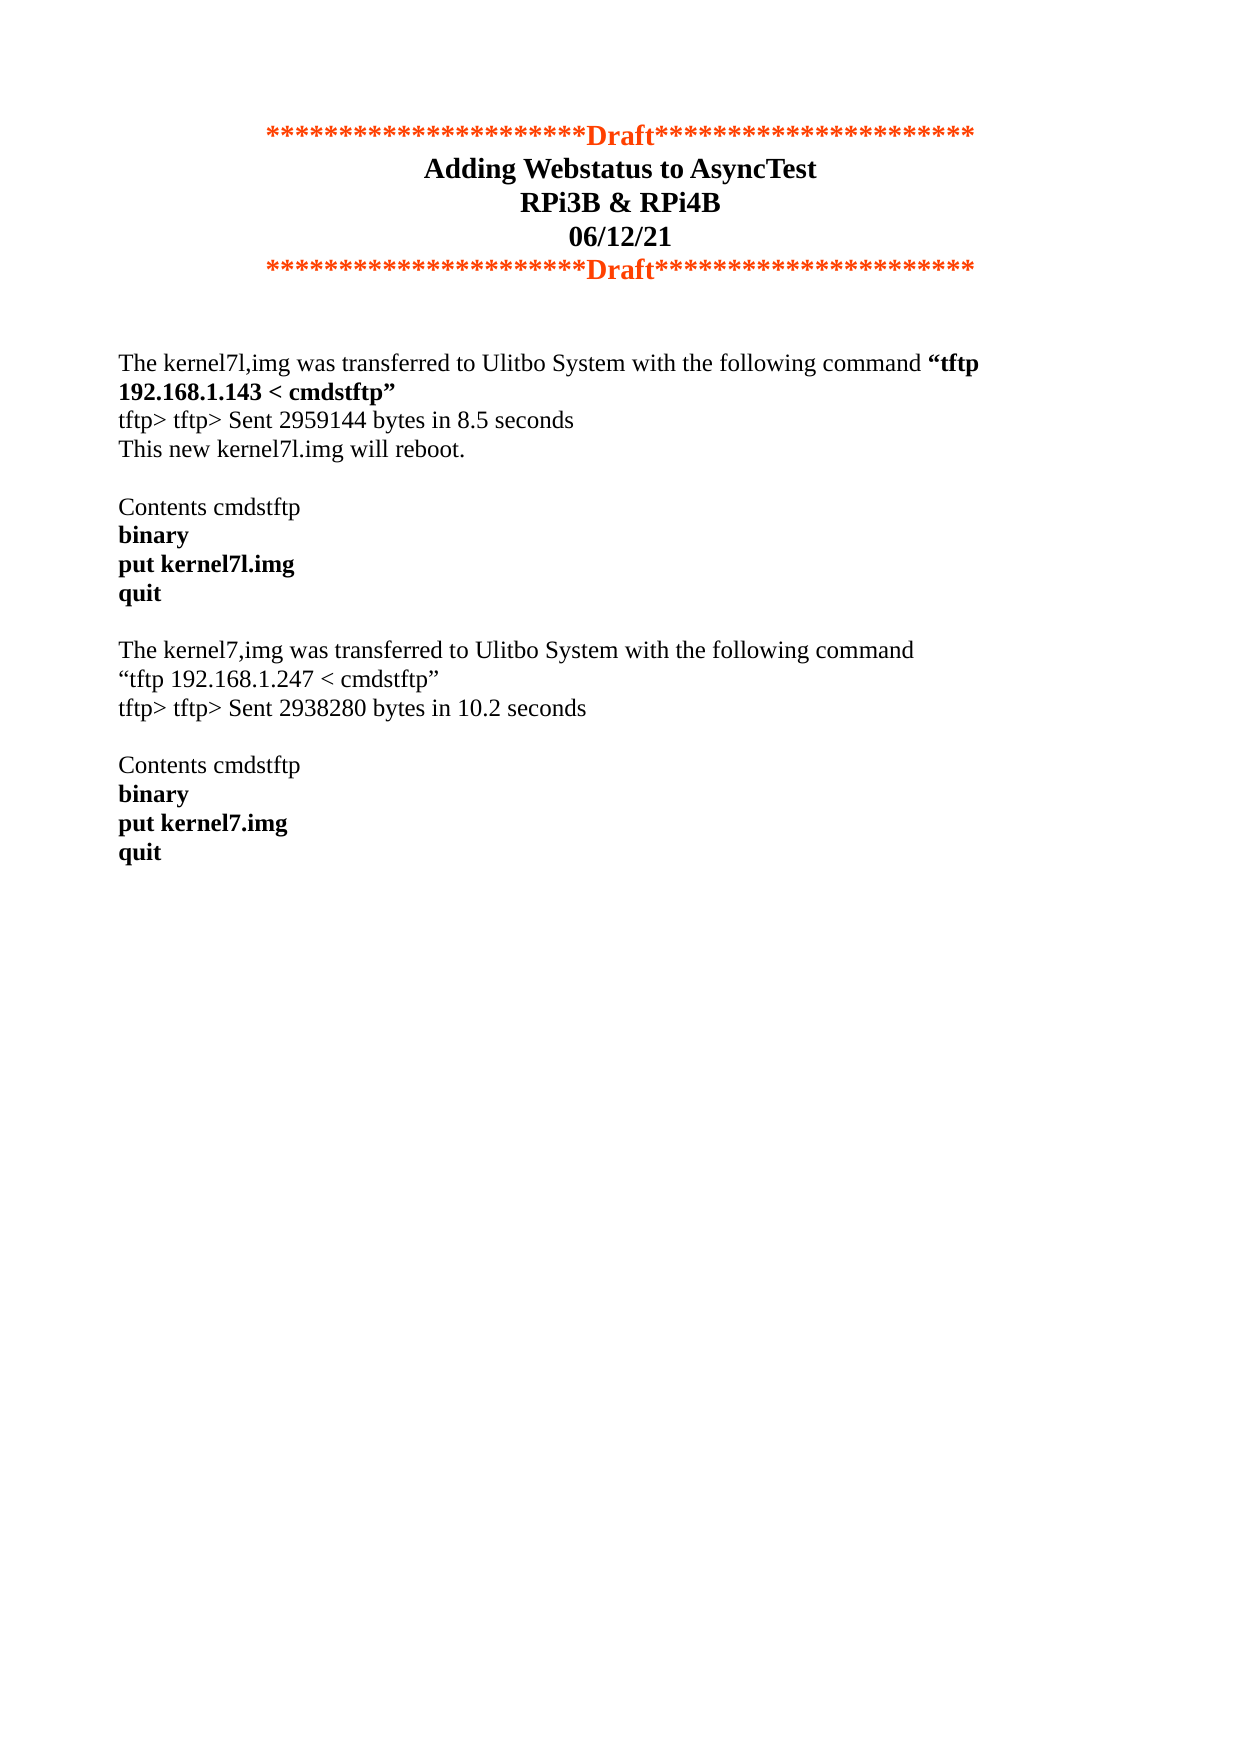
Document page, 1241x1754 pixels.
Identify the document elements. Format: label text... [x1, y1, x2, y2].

text quit [118, 578, 1122, 607]
text put kernel7l.img [118, 549, 1122, 578]
text put kernel7.img [118, 808, 1122, 837]
text This new kernel7l.img will reboot. [118, 434, 1122, 463]
text Contents cmdstftp [118, 751, 1122, 779]
text **********************Draft********************** [118, 118, 1122, 152]
text **********************Draft********************** [118, 252, 1122, 286]
text binary [118, 521, 1122, 549]
text tftp> tftp> Sent 2938280 bytes in 10.2 seconds [118, 693, 1122, 722]
text quit [118, 837, 1122, 866]
text 06/12/21 [118, 219, 1122, 252]
text RPi3B & RPi4B [118, 185, 1122, 219]
text The kernel7,img was transferred to Ulitbo System with the following command [118, 636, 1122, 664]
text The kernel7l,img was transferred to Ulitbo System with the following command “tftp 192.168.1.143 < cmdstftp” [118, 348, 1122, 406]
text “tftp 192.168.1.247 < cmdstftp” [118, 664, 1122, 693]
text binary [118, 779, 1122, 808]
text Contents cmdstftp [118, 492, 1122, 521]
text Adding Webstatus to AsyncTest [118, 152, 1122, 185]
text tftp> tftp> Sent 2959144 bytes in 8.5 seconds [118, 406, 1122, 434]
